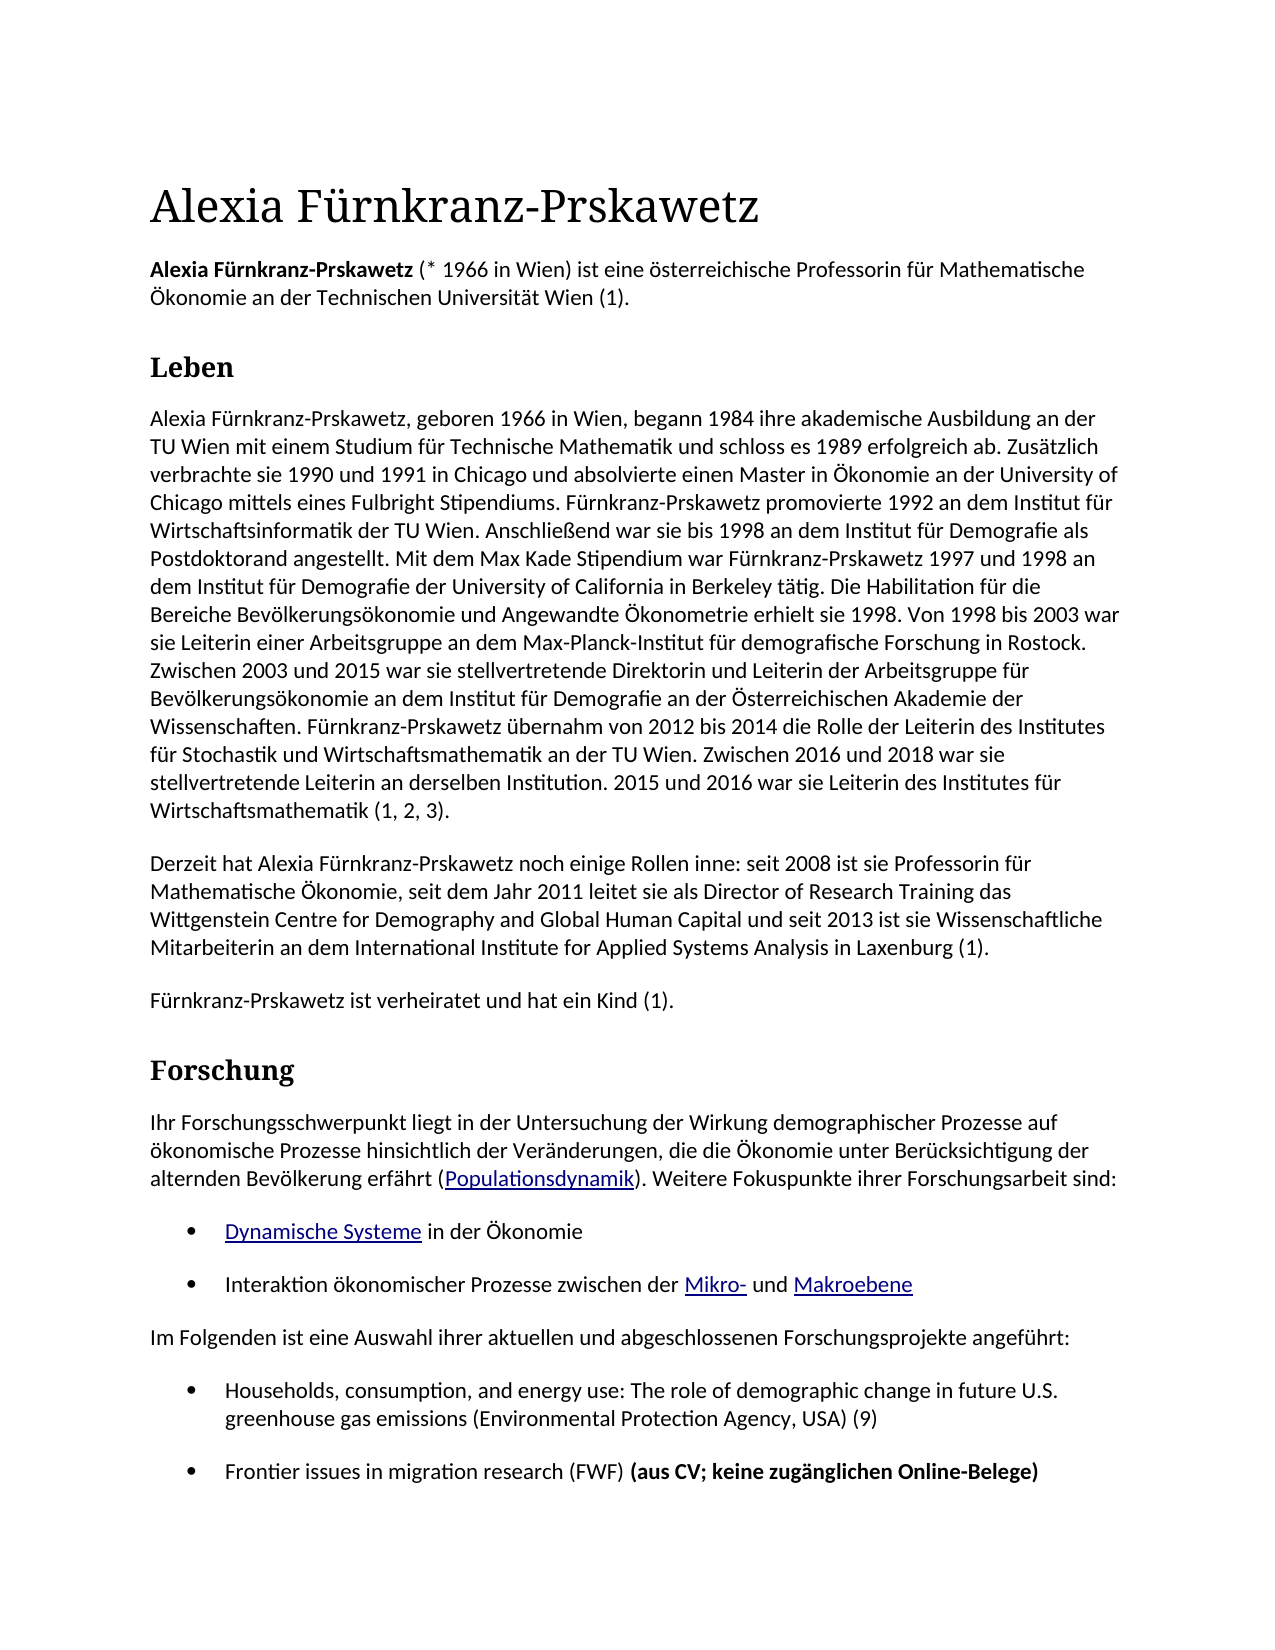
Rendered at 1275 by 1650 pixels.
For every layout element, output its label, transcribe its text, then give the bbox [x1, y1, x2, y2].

list Dynamische Systeme in der Ökonomie [187, 1217, 1125, 1245]
text Forschung [150, 1052, 1125, 1089]
list Households, consumption, and energy use: The role of demographic change in future U.S. greenhouse gas emissions (Environmental Protection Agency, USA) (9) [187, 1376, 1125, 1432]
text Ihr Forschungsschwerpunkt liegt in der Untersuchung der Wirkung demographischer Prozesse auf ökonomische Prozesse hinsichtlich der Veränderungen, die die Ökonomie unter Berücksichtigung der alternden Bevölkerung erfährt (Populationsdynamik). Weitere Fokuspunkte ihrer Forschungsarbeit sind: [150, 1108, 1125, 1192]
list Frontier issues in migration research (FWF) (aus CV; keine zugänglichen Online-Belege) [187, 1457, 1125, 1485]
text Im Folgenden ist eine Auswahl ihrer aktuellen und abgeschlossenen Forschungsprojektе angeführt: [150, 1323, 1125, 1351]
text Fürnkranz-Prskawetz ist verheiratet und hat ein Kind (1). [150, 986, 1125, 1014]
list Interaktion ökonomischer Prozesse zwischen der Mikro- und Makroebene [187, 1270, 1125, 1298]
text Alexia Fürnkranz-Prskawetz (* 1966 in Wien) ist eine österreichische Professorin für Mathematische Ökonomie an der Technischen Universität Wien (1). [150, 255, 1125, 311]
text Alexia Fürnkranz-Prskawetz [150, 175, 1125, 236]
text Leben [150, 348, 1125, 385]
text Derzeit hat Alexia Fürnkranz-Prskawetz noch einige Rollen inne: seit 2008 ist sie Professorin für Mathematische Ökonomie, seit dem Jahr 2011 leitet sie als Director of Research Training das Wittgenstein Centre for Demography and Global Human Capital und seit 2013 ist sie Wissenschaftliche Mitarbeiterin an dem International Institute for Applied Systems Analysis in Laxenburg (1). [150, 849, 1125, 961]
text Alexia Fürnkranz-Prskawetz, geboren 1966 in Wien, begann 1984 ihre akademische Ausbildung an der TU Wien mit einem Studium für Technische Mathematik und schloss es 1989 erfolgreich ab. Zusätzlich verbrachte sie 1990 und 1991 in Chicago und absolvierte einen Master in Ökonomie an der University of Chicago mittels eines Fulbright Stipendiums. Fürnkranz-Prskawetz promovierte 1992 an dem Institut für Wirtschaftsinformatik der TU Wien. Anschließend war sie bis 1998 an dem Institut für Demografie als Postdoktorand angestellt. Mit dem Max Kade Stipendium war Fürnkranz-Prskawetz 1997 und 1998 an dem Institut für Demografie der University of California in Berkeley tätig. Die Habilitation für die Bereiche Bevölkerungsökonomie und Angewandte Ökonometrie erhielt sie 1998. Von 1998 bis 2003 war sie Leiterin einer Arbeitsgruppe an dem Max-Planck-Institut für demografische Forschung in Rostock. Zwischen 2003 und 2015 war sie stellvertretende Direktorin und Leiterin der Arbeitsgruppe für Bevölkerungsökonomie an dem Institut für Demografie an der Österreichischen Akademie der Wissenschaften. Fürnkranz-Prskawetz übernahm von 2012 bis 2014 die Rolle der Leiterin des Institutes für Stochastik und Wirtschaftsmathematik an der TU Wien. Zwischen 2016 und 2018 war sie stellvertretende Leiterin an derselben Institution. 2015 und 2016 war sie Leiterin des Institutes für Wirtschaftsmathematik (1, 2, 3). [150, 404, 1125, 824]
